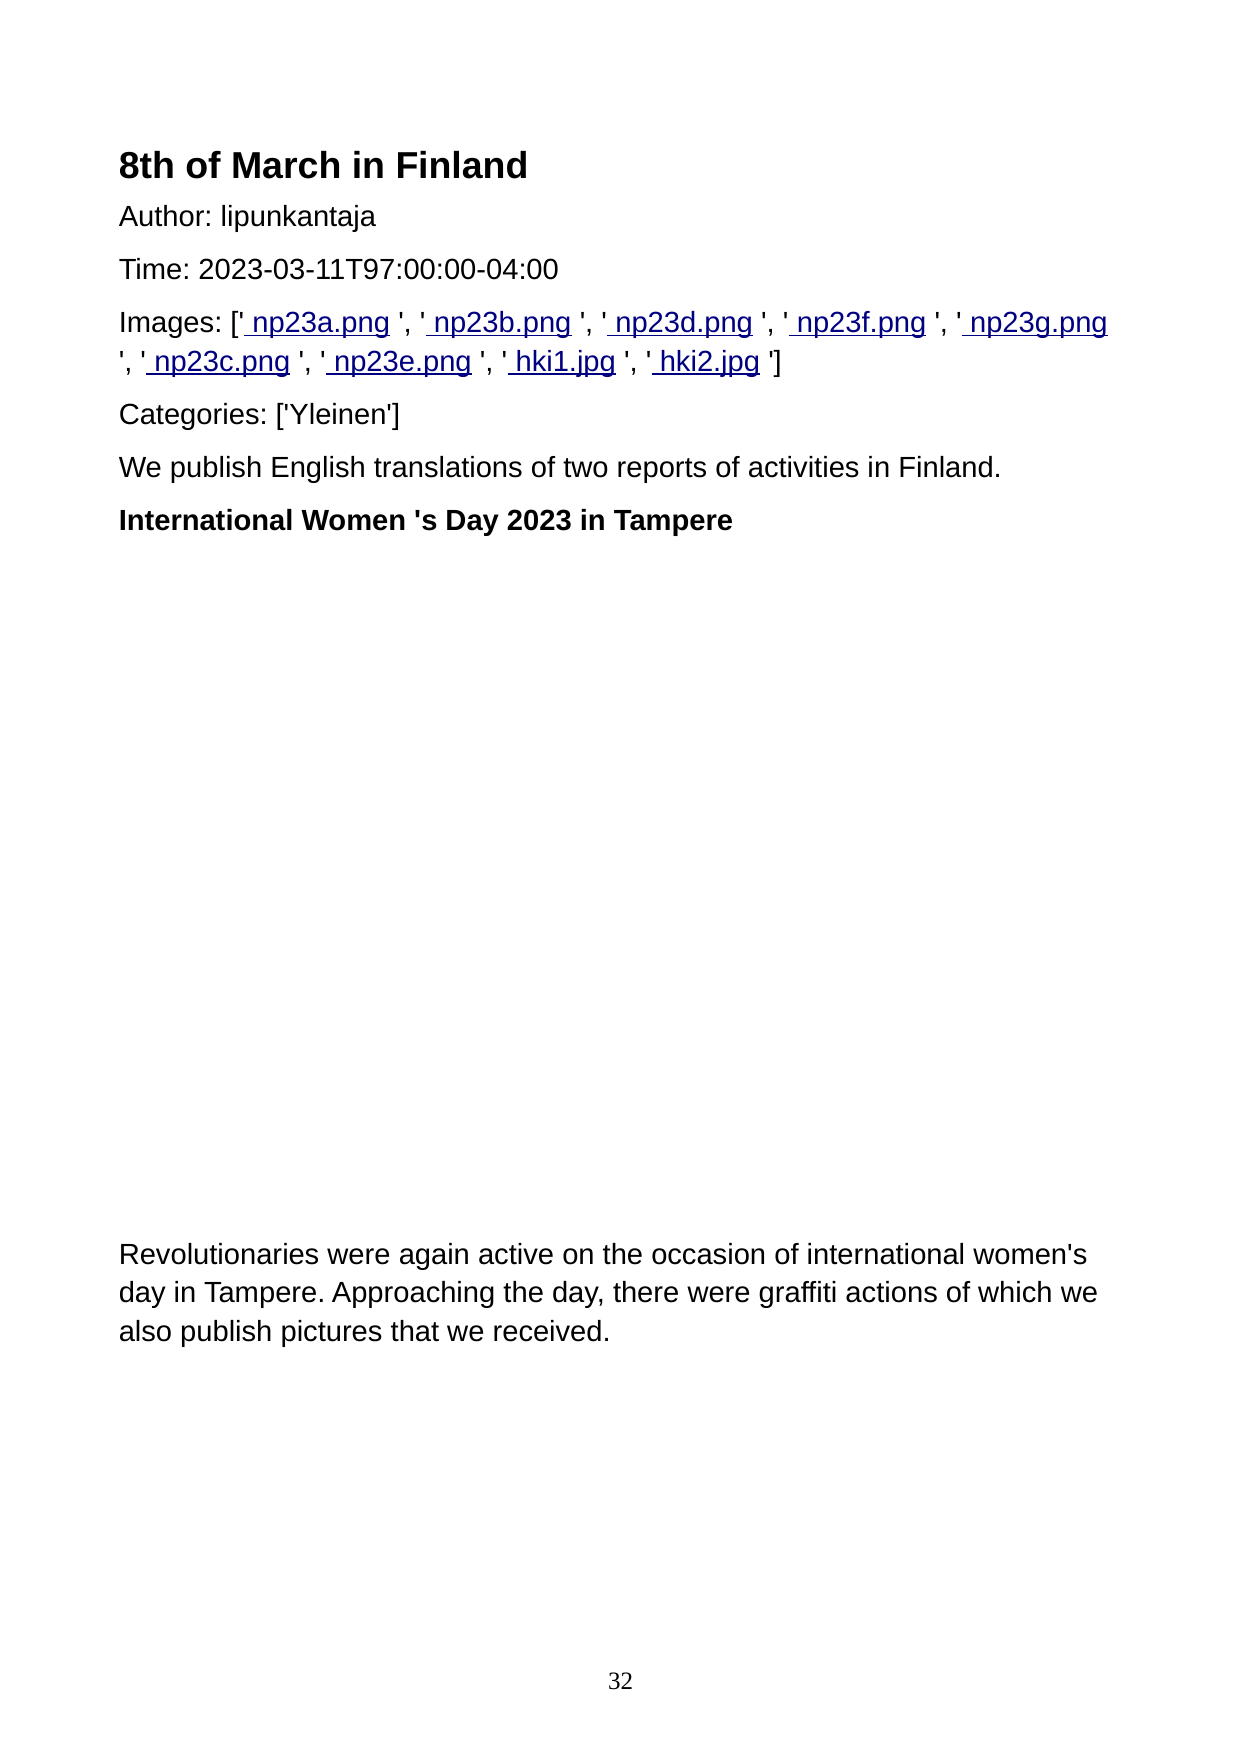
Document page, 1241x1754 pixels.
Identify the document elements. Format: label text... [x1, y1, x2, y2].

text Categories: ['Yleinen'] [118, 397, 1122, 431]
text Time: 2023-03-11T97:00:00-04:00 [118, 252, 1122, 286]
text Revolutionaries were again active on the occasion of international women's day in Tampere. Approaching the day, there were graffiti actions of which we also publish pictures that we received. [118, 556, 1122, 1347]
text Author: lipunkantaja [118, 199, 1122, 233]
text International Women 's Day 2023 in Tampere [118, 503, 1122, 537]
text Images: [' np23a.png ', ' np23b.png ', ' np23d.png ', ' np23f.png ', ' np23g.png ', ' np23c.png ', ' np23e.png ', ' hki1.jpg ', ' hki2.jpg '] [118, 305, 1122, 377]
text We publish English translations of two reports of activities in Finland. [118, 450, 1122, 484]
subtitle 8th of March in Finland [118, 143, 1122, 187]
